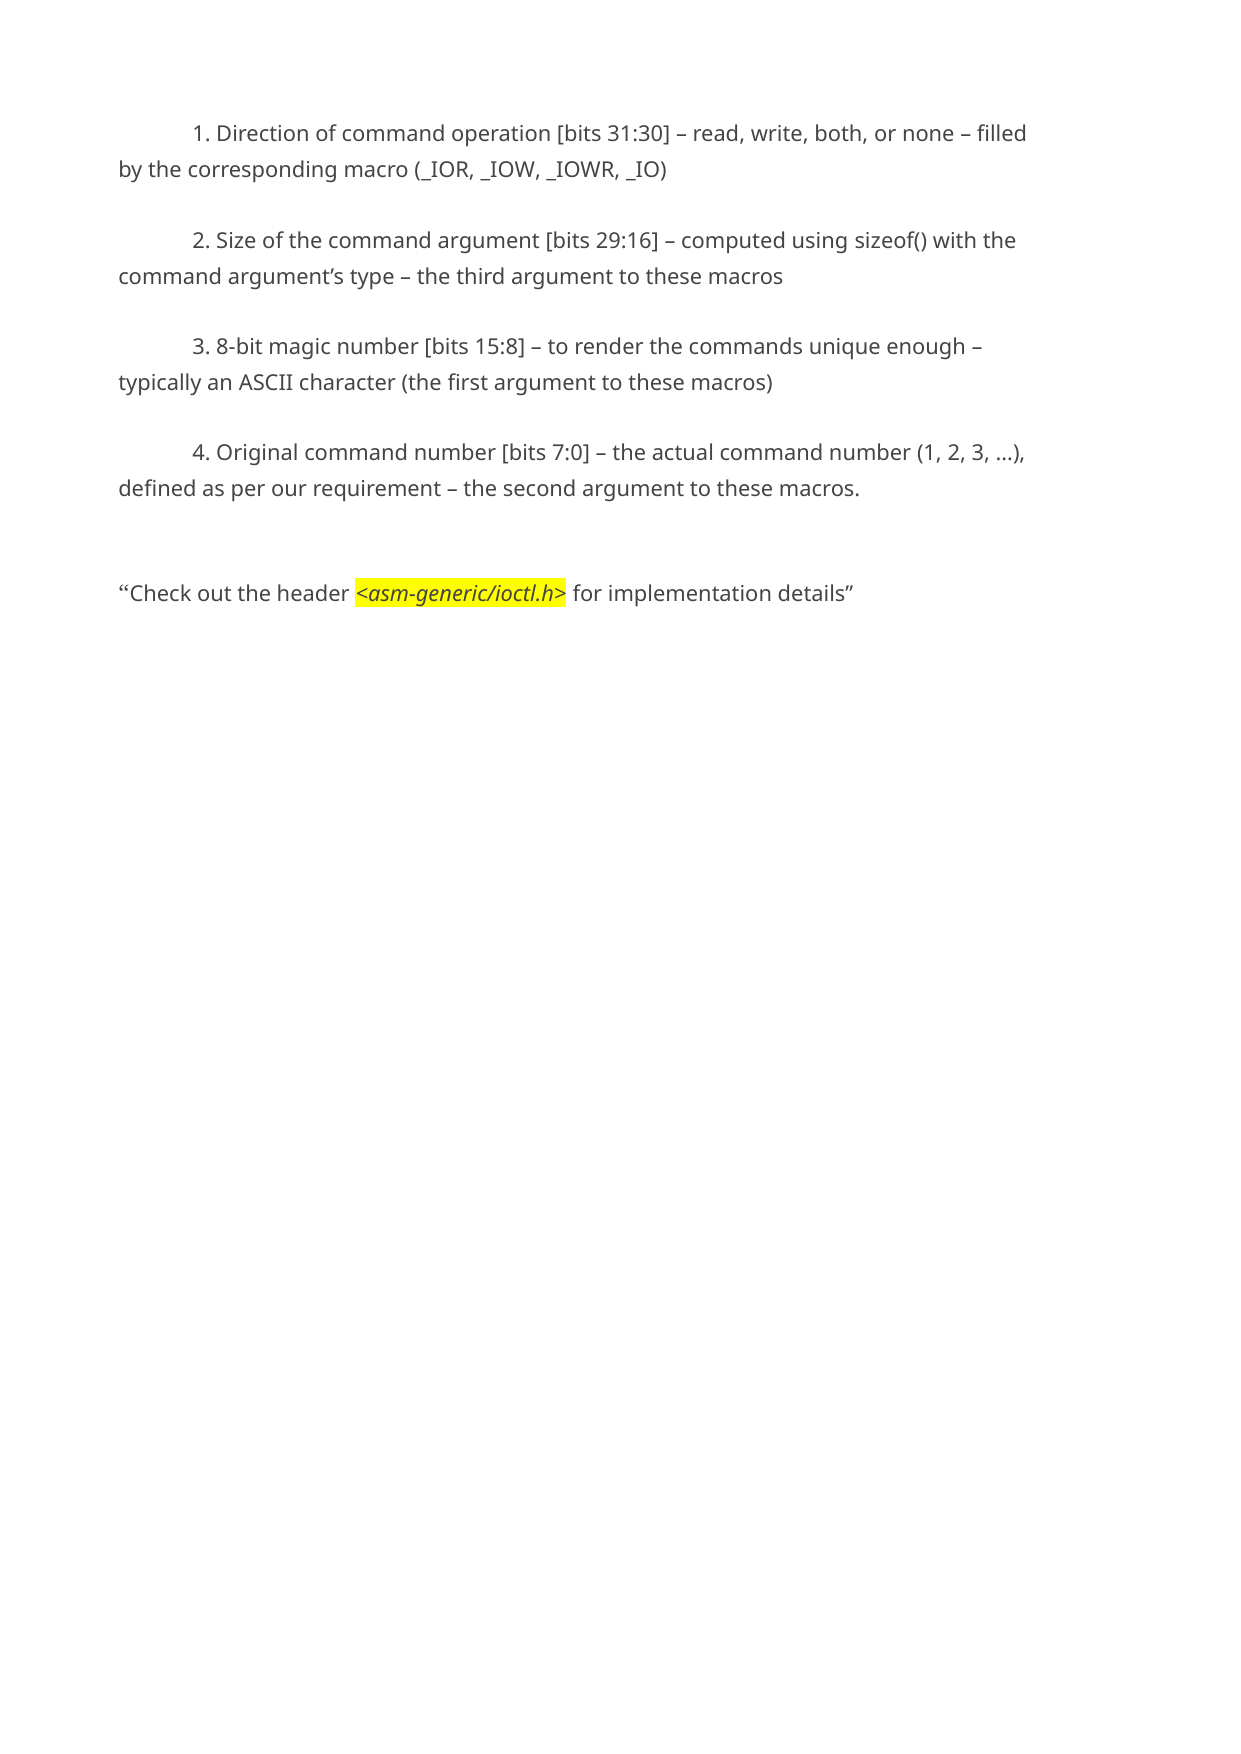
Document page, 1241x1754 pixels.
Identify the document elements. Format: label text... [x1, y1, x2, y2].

text 4. Original command number [bits 7:0] – the actual command number (1, 2, 3, …), defined as per our requirement – the second argument to these macros. [118, 437, 1122, 503]
text “Check out the header <asm-generic/ioctl.h> for implementation details” [118, 578, 1122, 607]
text 1. Direction of command operation [bits 31:30] – read, write, both, or none – filled by the corresponding macro (_IOR, _IOW, _IOWR, _IO) [118, 118, 1122, 184]
text 3. 8-bit magic number [bits 15:8] – to render the commands unique enough – typically an ASCII character (the first argument to these macros) [118, 331, 1122, 397]
text 2. Size of the command argument [bits 29:16] – computed using sizeof() with the command argument’s type – the third argument to these macros [118, 225, 1122, 291]
